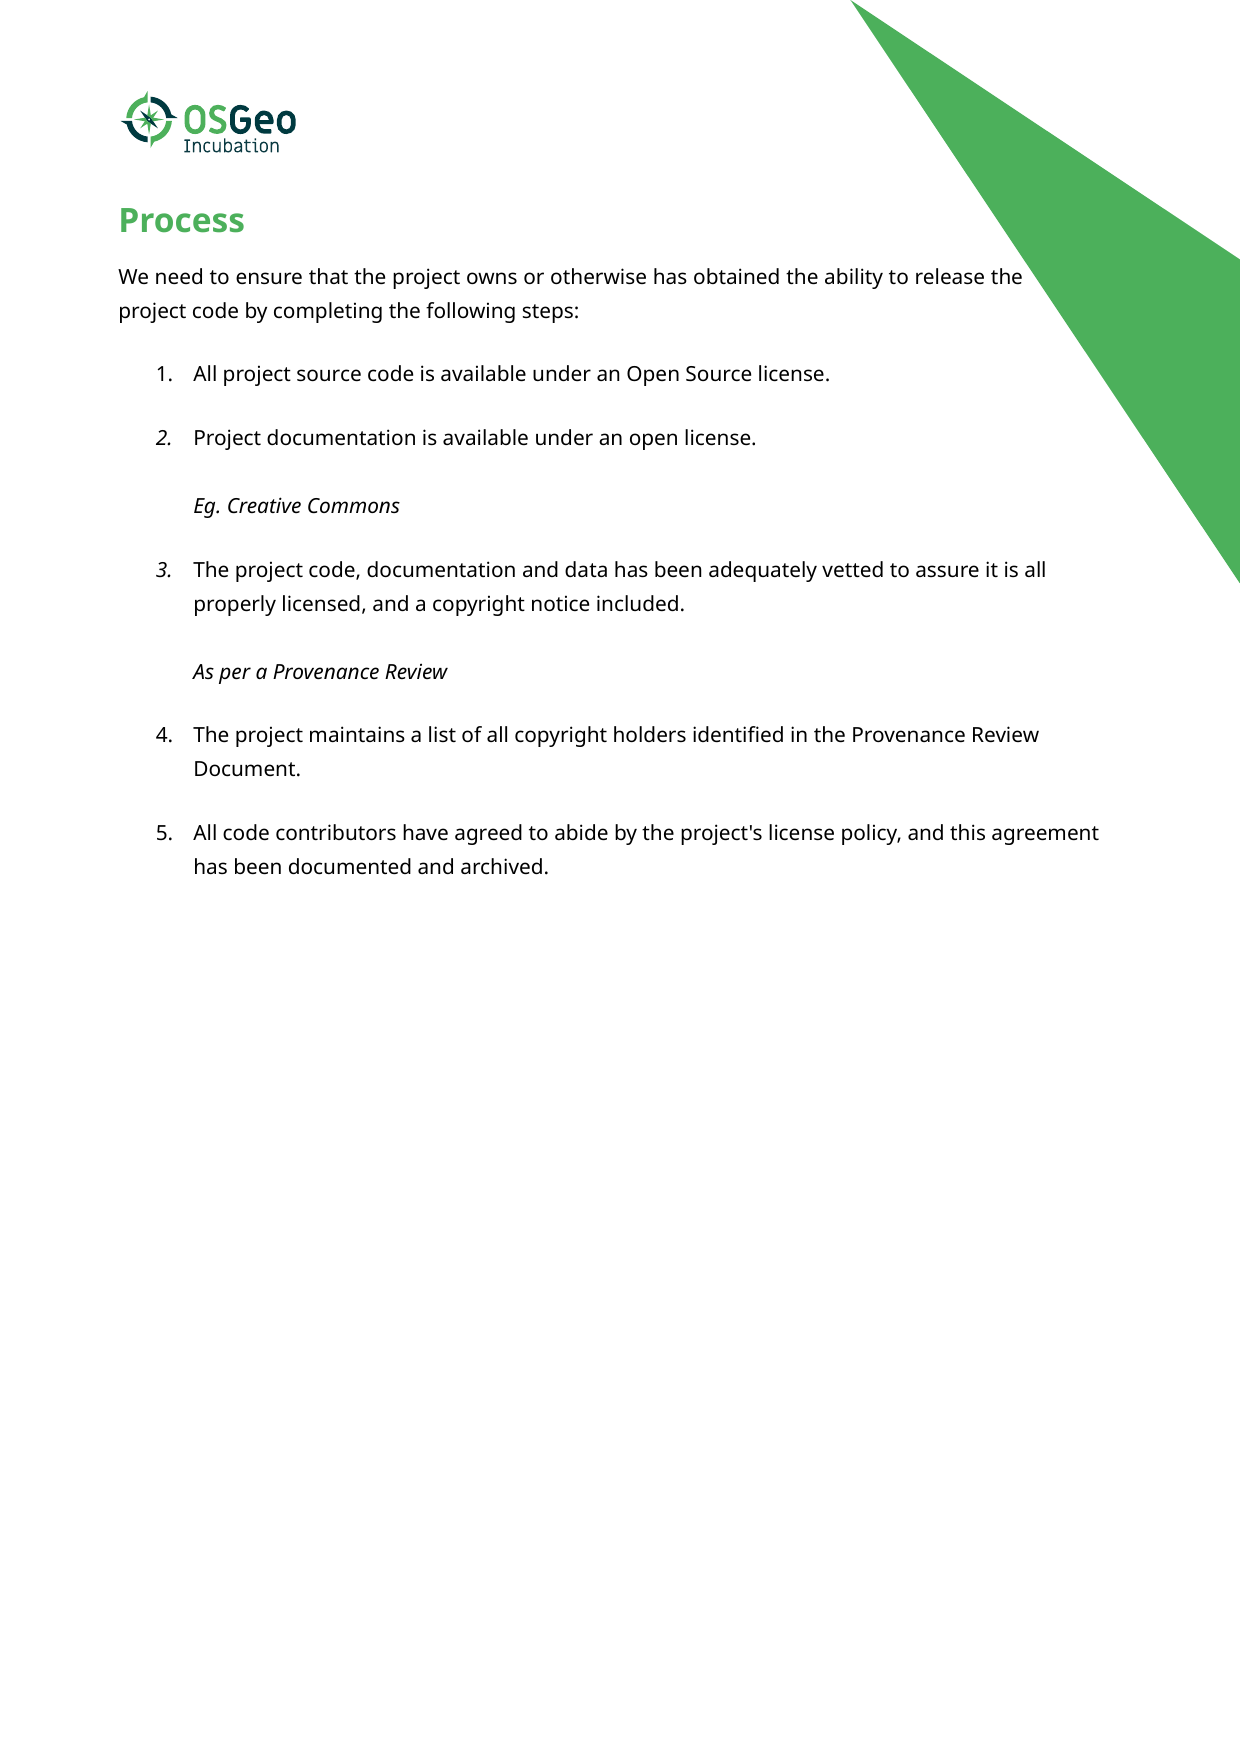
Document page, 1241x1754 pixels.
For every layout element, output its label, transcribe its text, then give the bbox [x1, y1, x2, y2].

text We need to ensure that the project owns or otherwise has obtained the ability to release the project code by completing the following steps: [118, 262, 1066, 324]
list All code contributors have agreed to abide by the project's license policy, and this agreement has been documented and archived. [156, 818, 1122, 881]
list The project maintains a list of all copyright holders identified in the Provenance Review Document. [156, 720, 1122, 783]
subtitle Process [118, 197, 1011, 243]
list Project documentation is available under an open license. Eg. Creative Commons [156, 423, 1122, 519]
list The project code, documentation and data has been adequately vetted to assure it is all properly licensed, and a copyright notice included. As per a Provenance Review [156, 555, 1122, 685]
list All project source code is available under an Open Source license. [156, 359, 1108, 388]
